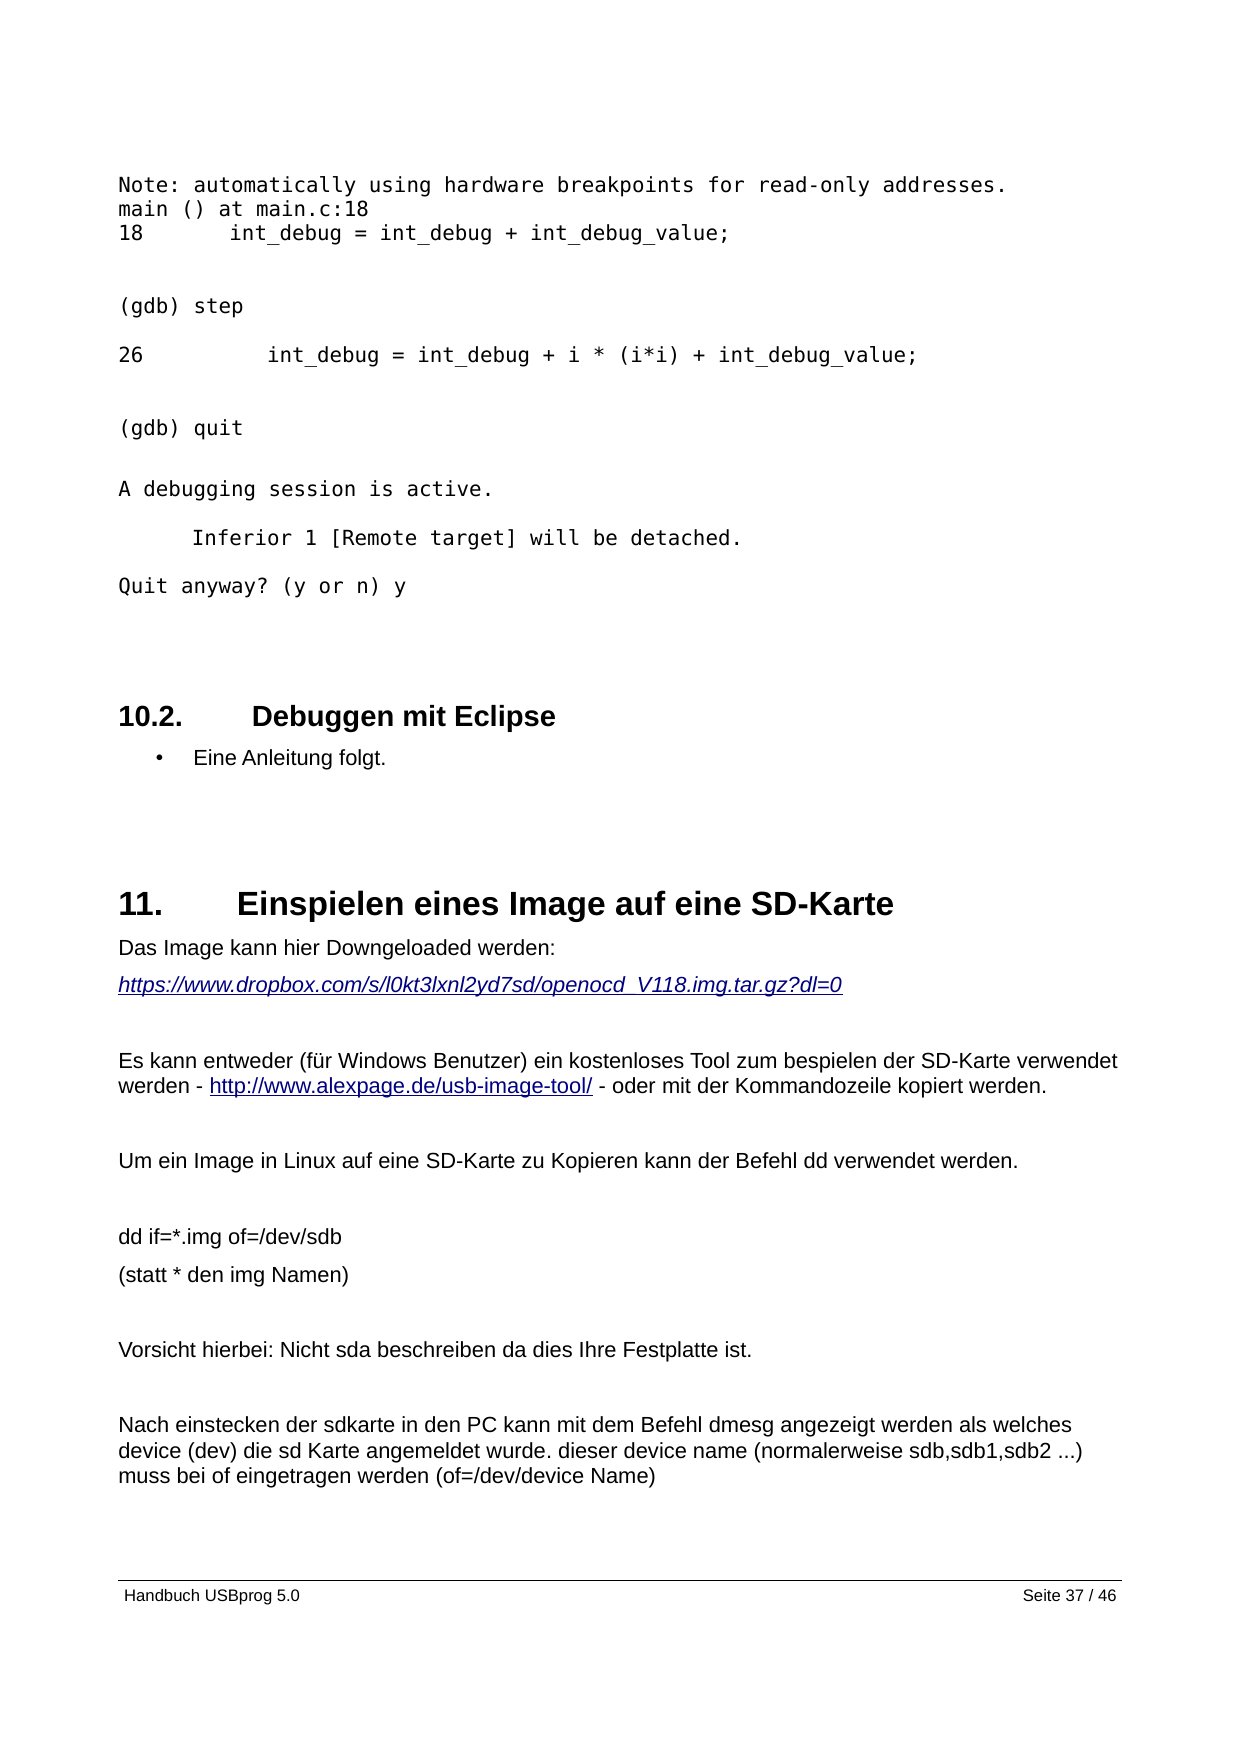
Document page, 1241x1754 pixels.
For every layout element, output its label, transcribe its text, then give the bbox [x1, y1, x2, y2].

text (statt * den img Namen) [118, 1261, 1122, 1287]
list Eine Anleitung folgt. [156, 745, 1122, 771]
text (gdb) quit [118, 416, 1122, 440]
text Vorsicht hierbei: Nicht sda beschreiben da dies Ihre Festplatte ist. [118, 1337, 1122, 1362]
text Note: automatically using hardware breakpoints for read-only addresses. [118, 173, 1122, 197]
text Inferior 1 [Remote target] will be detached. [118, 526, 1122, 550]
subtitle Debuggen mit Eclipse [118, 699, 1122, 733]
text 18 int_debug = int_debug + int_debug_value; [118, 221, 1122, 246]
text 26 int_debug = int_debug + i * (i*i) + int_debug_value; [118, 343, 1122, 367]
text Nach einstecken der sdkarte in den PC kann mit dem Befehl dmesg angezeigt werden als welches device (dev) die sd Karte angemeldet wurde. dieser device name (normalerweise sdb,sdb1,sdb2 ...) muss bei of eingetragen werden (of=/dev/device Name) [118, 1412, 1122, 1488]
text https://www.dropbox.com/s/l0kt3lxnl2yd7sd/openocd_V118.img.tar.gz?dl=0 [118, 972, 1122, 997]
text main () at main.c:18 [118, 197, 1122, 221]
text Das Image kann hier Downgeloaded werden: [118, 934, 1122, 960]
text Es kann entweder (für Windows Benutzer) ein kostenloses Tool zum bespielen der SD-Karte verwendet werden - http://www.alexpage.de/usb-image-tool/ - oder mit der Kommandozeile kopiert werden. [118, 1048, 1122, 1098]
text dd if=*.img of=/dev/sdb [118, 1224, 1122, 1249]
text Quit anyway? (y or n) y [118, 574, 1122, 599]
text Um ein Image in Linux auf eine SD-Karte zu Kopieren kann der Befehl dd verwendet werden. [118, 1148, 1122, 1173]
text A debugging session is active. [118, 477, 1122, 502]
subtitle Einspielen eines Image auf eine SD-Karte [118, 883, 1122, 922]
text (gdb) step [118, 294, 1122, 318]
